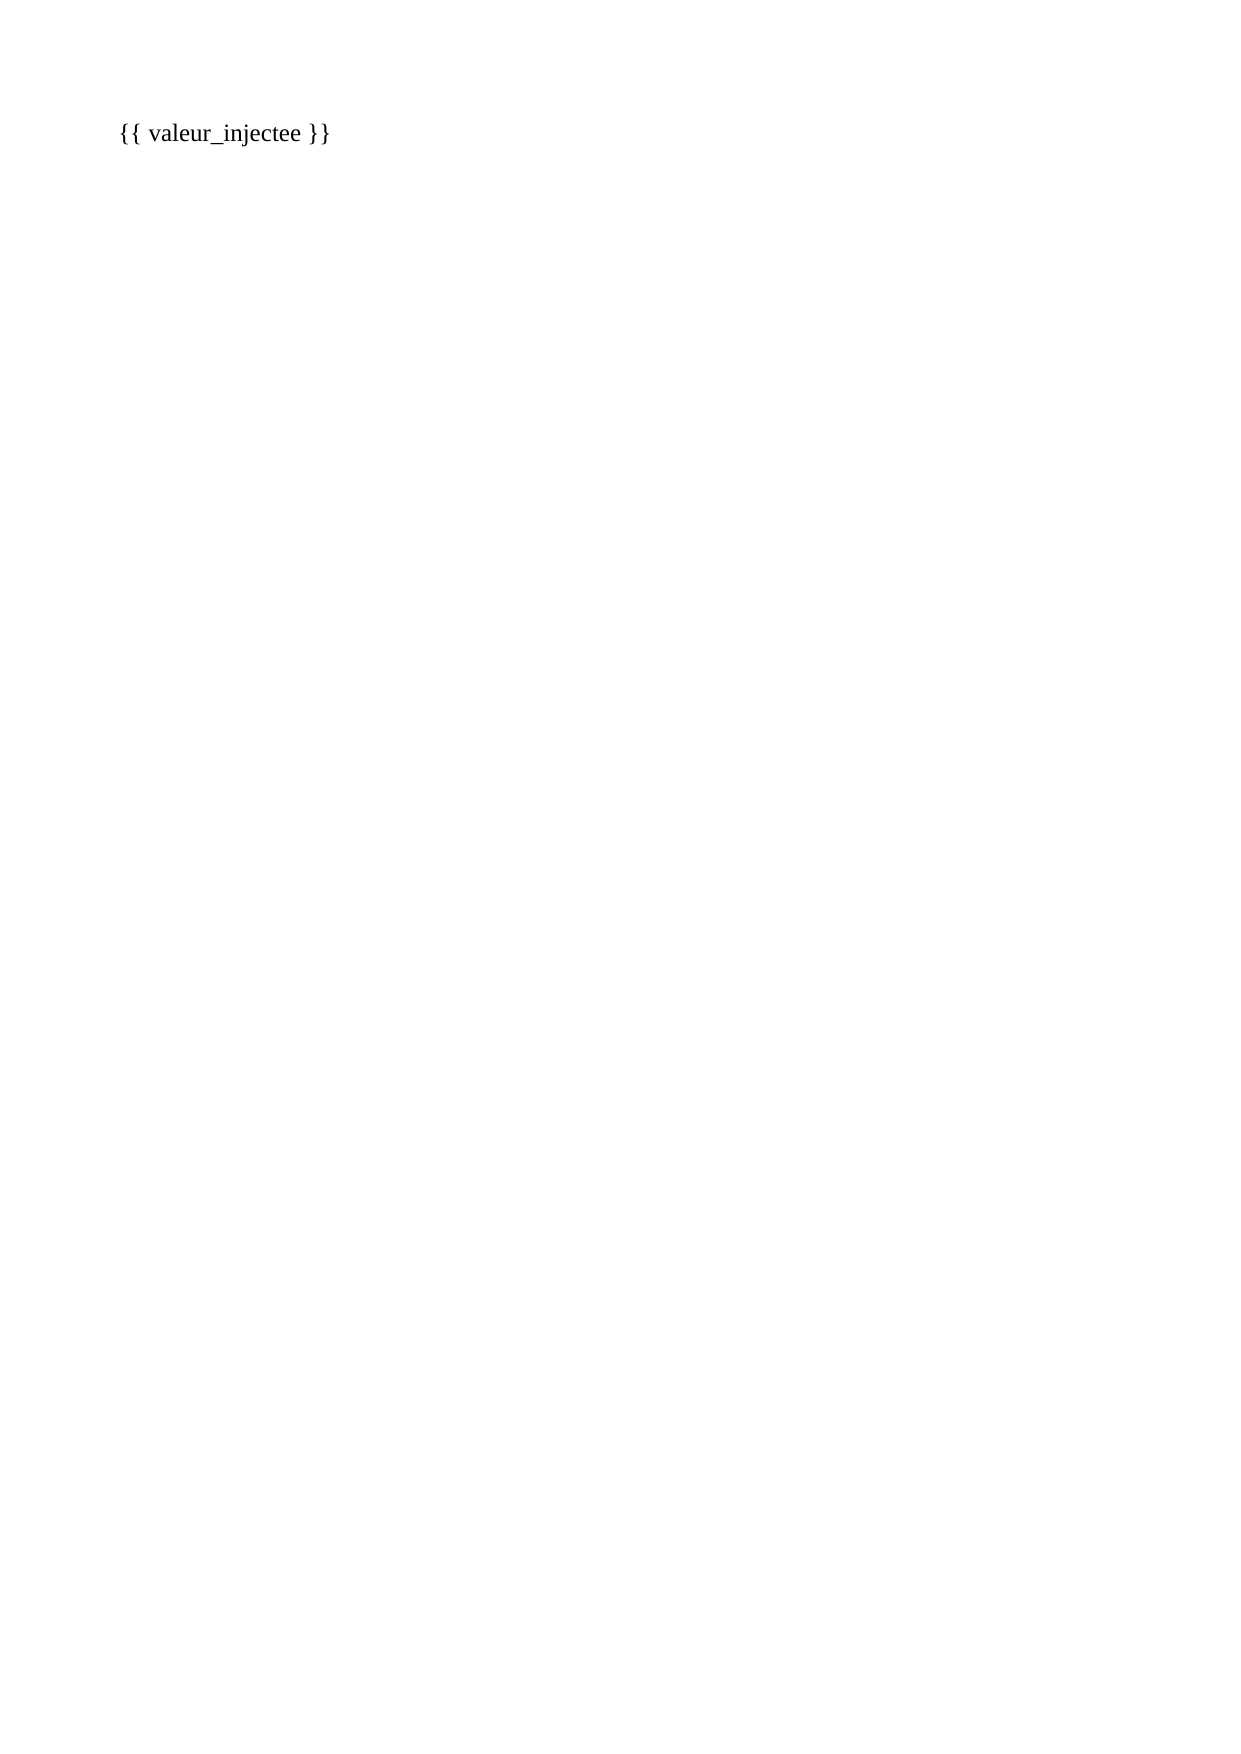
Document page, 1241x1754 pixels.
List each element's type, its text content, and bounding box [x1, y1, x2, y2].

text {{ valeur_injectee }} [118, 118, 1122, 147]
